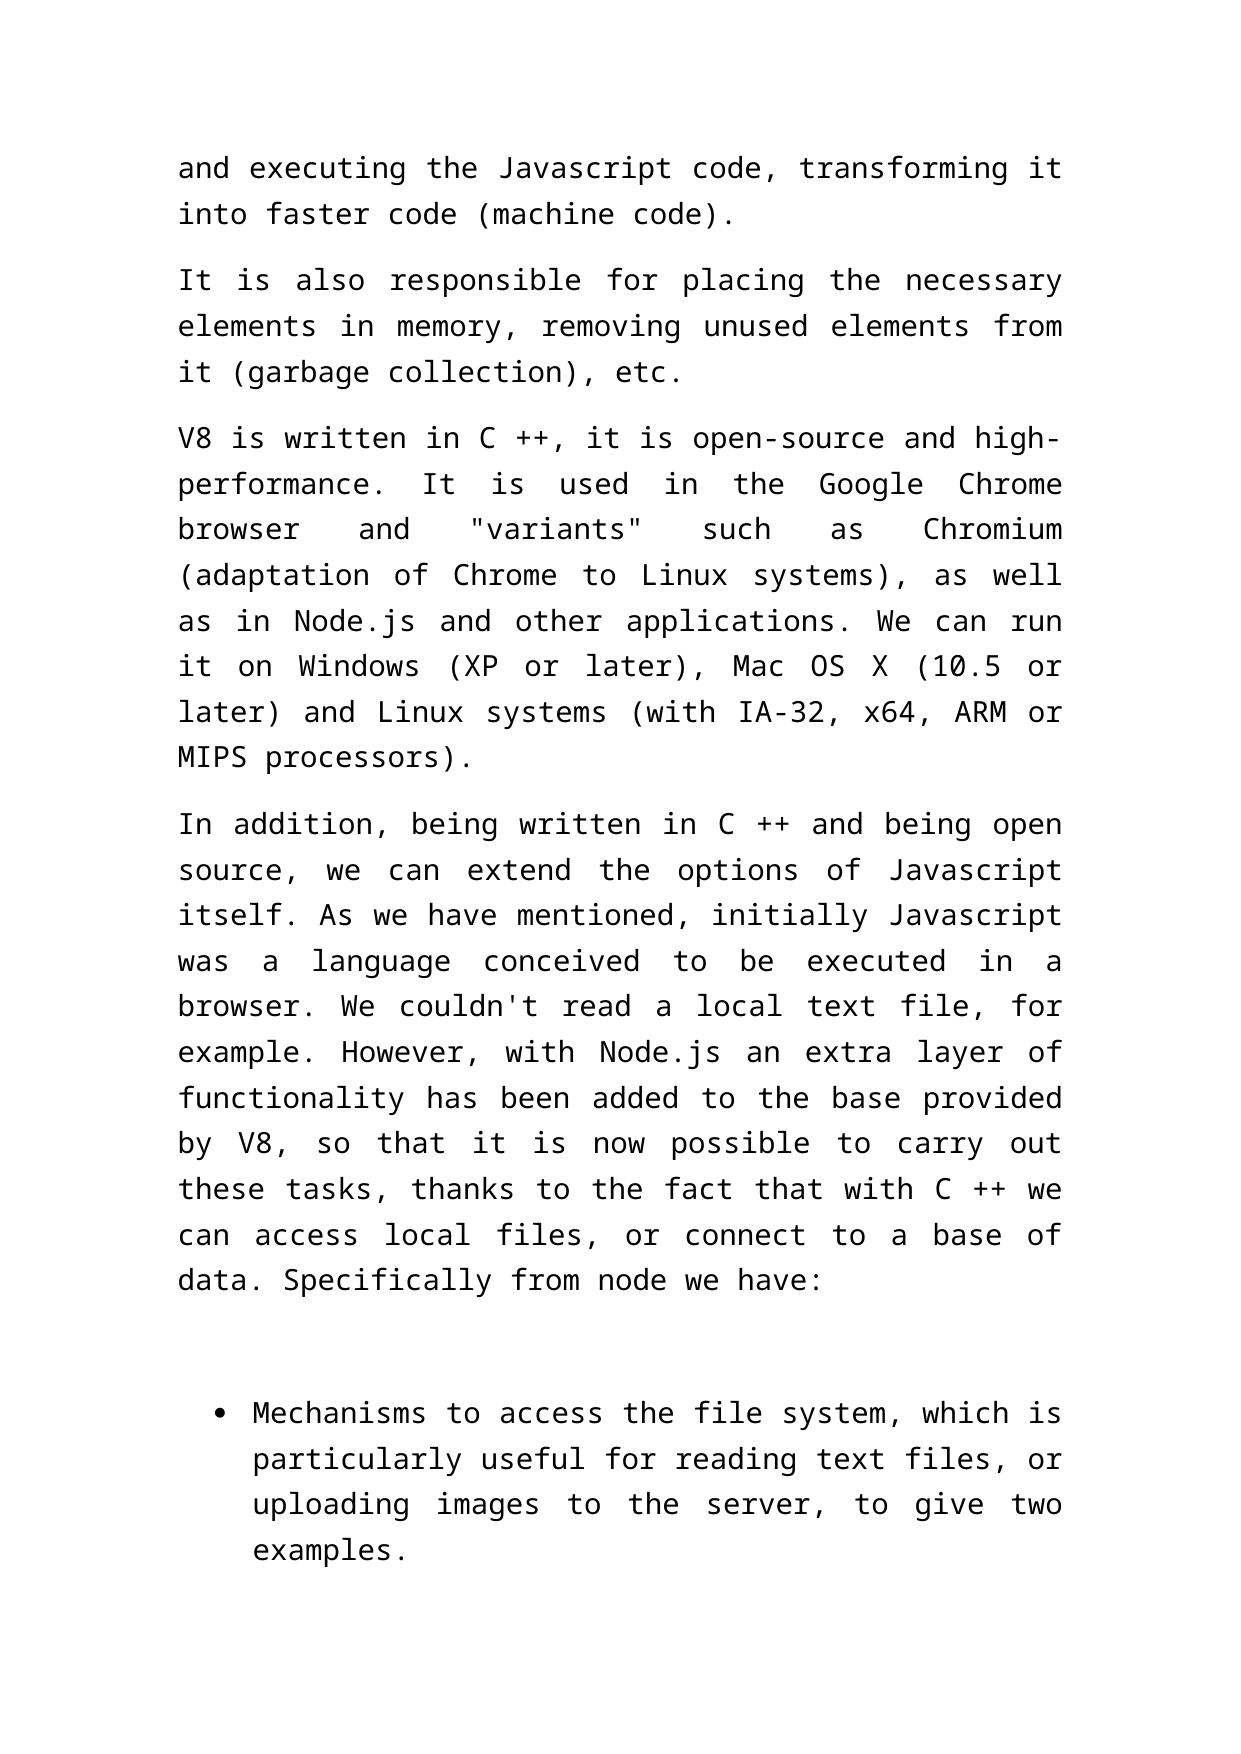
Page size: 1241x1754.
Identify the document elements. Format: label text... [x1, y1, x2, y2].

text and executing the Javascript code, transforming it into faster code (machine code). [177, 148, 1063, 233]
list Mechanisms to access the file system, which is particularly useful for reading text files, or uploading images to the server, to give two examples. [215, 1392, 1063, 1569]
text V8 is written in C ++, it is open-source and high-performance. It is used in the Google Chrome browser and "variants" such as Chromium (adaptation of Chrome to Linux systems), as well as in Node.js and other applications. We can run it on Windows (XP or later), Mac OS X (10.5 or later) and Linux systems (with IA-32, x64, ARM or MIPS processors). [177, 417, 1063, 776]
text In addition, being written in C ++ and being open source, we can extend the options of Javascript itself. As we have mentioned, initially Javascript was a language conceived to be executed in a browser. We couldn't read a local text file, for example. However, with Node.js an extra layer of functionality has been added to the base provided by V8, so that it is now possible to carry out these tasks, thanks to the fact that with C ++ we can access local files, or connect to a base of data. Specifically from node we have: [177, 803, 1063, 1299]
text It is also responsible for placing the necessary elements in memory, removing unused elements from it (garbage collection), etc. [177, 260, 1063, 391]
